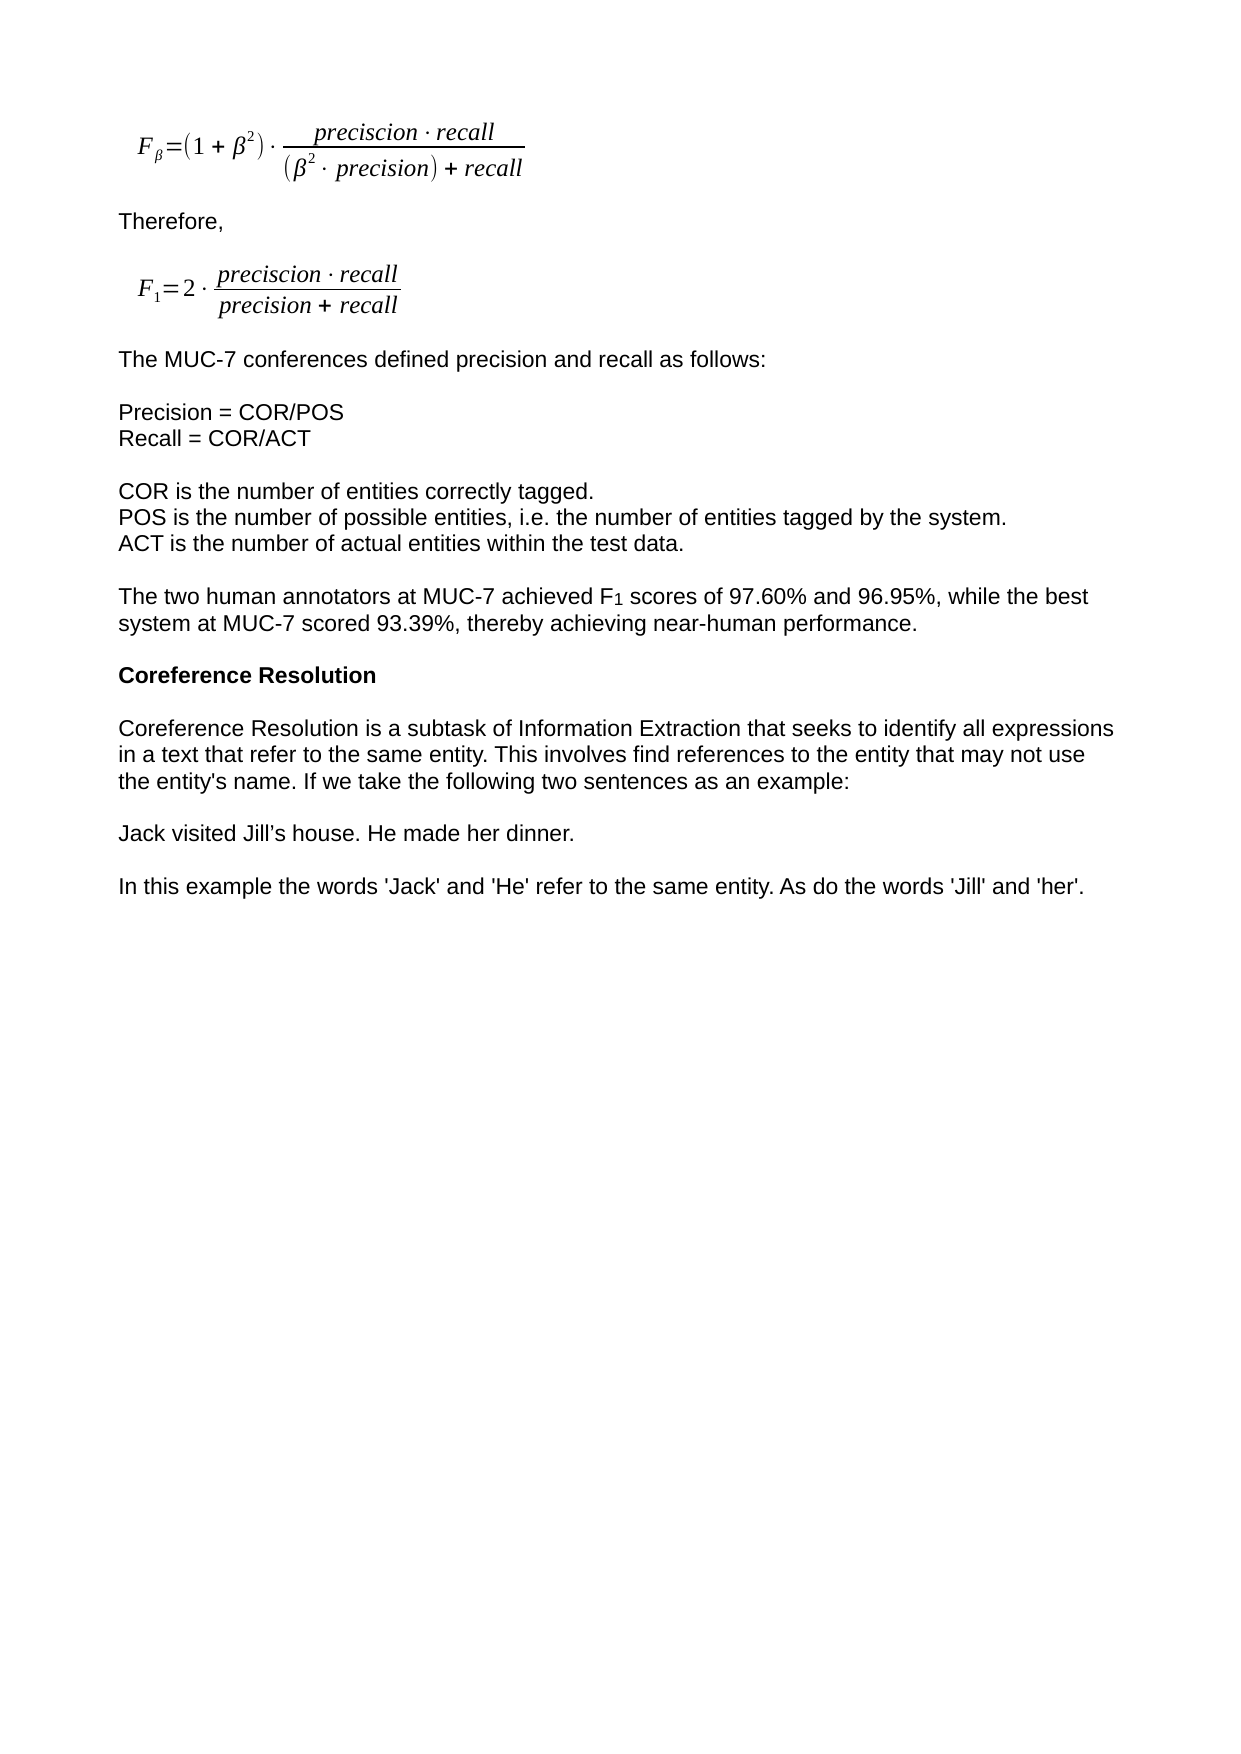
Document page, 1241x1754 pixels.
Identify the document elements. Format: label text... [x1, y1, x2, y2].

text POS is the number of possible entities, i.e. the number of entities tagged by the system. [118, 504, 1122, 530]
text Coreference Resolution [118, 662, 1122, 688]
text ACT is the number of actual entities within the test data. [118, 530, 1122, 557]
text COR is the number of entities correctly tagged. [118, 478, 1122, 504]
text Recall = COR/ACT [118, 425, 1122, 451]
text Jack visited Jill’s house. He made her dinner. [118, 820, 1122, 847]
text The MUC-7 conferences defined precision and recall as follows: [118, 346, 1122, 372]
text In this example the words 'Jack' and 'He' refer to the same entity. As do the words 'Jill' and 'her'. [118, 873, 1122, 899]
text Precision = COR/POS [118, 399, 1122, 425]
text Therefore, [118, 208, 1122, 234]
text The two human annotators at MUC-7 achieved F1 scores of 97.60% and 96.95%, while the best system at MUC-7 scored 93.39%, thereby achieving near-human performance. [118, 583, 1122, 636]
text Coreference Resolution is a subtask of Information Extraction that seeks to identify all expressions in a text that refer to the same entity. This involves find references to the entity that may not use the entity's name. If we take the following two sentences as an example: [118, 715, 1122, 794]
